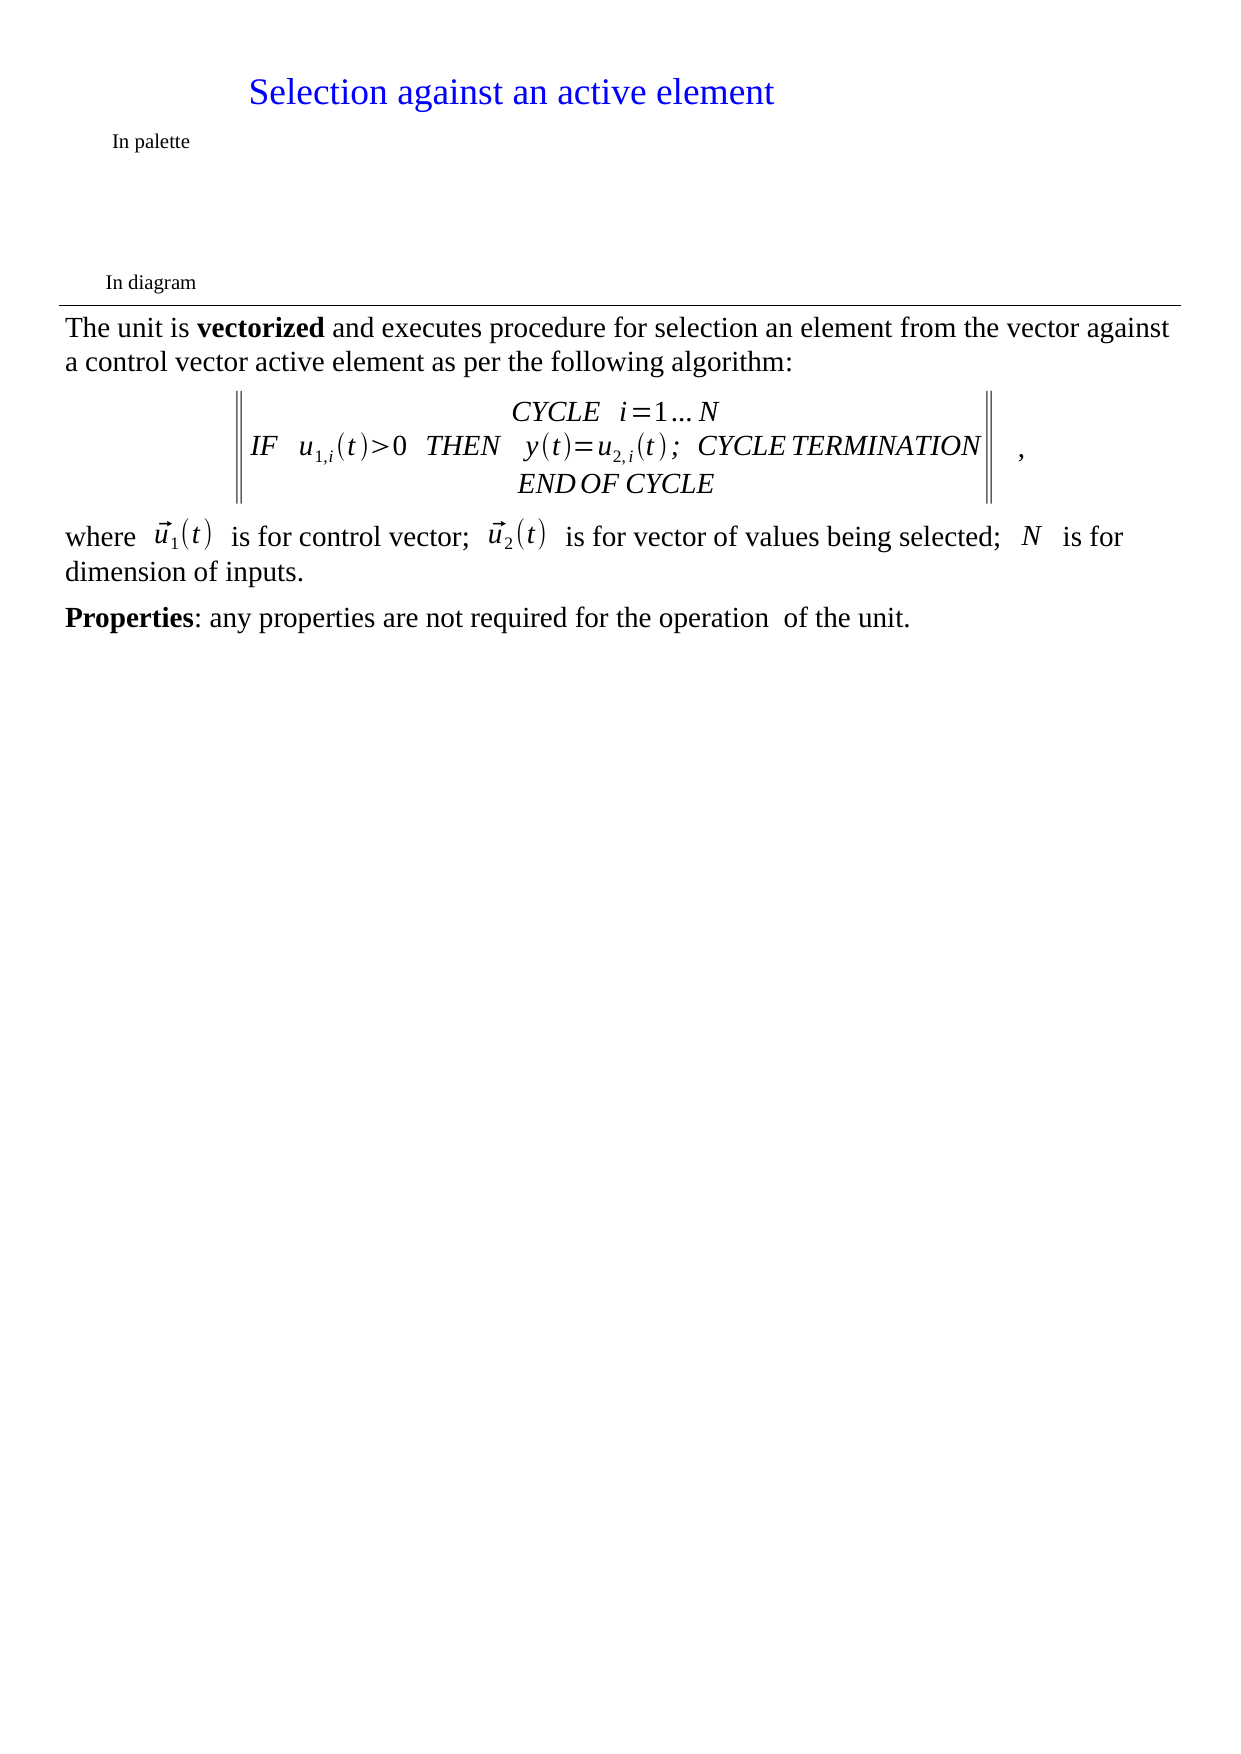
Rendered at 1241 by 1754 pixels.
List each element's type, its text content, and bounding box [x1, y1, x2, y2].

table_cell In palette [59, 124, 242, 164]
table_header [59, 59, 242, 124]
table_cell The unit is vectorized and executes procedure for selection an element from the vector against a control vector active element as per the following algorithm: , whereis for control vector;is for vector of values being selected;is for dimension of inputs. Properties: any properties are not required for the operation of the unit. [59, 306, 1181, 652]
table_cell In diagram [59, 265, 242, 305]
table_cell [243, 265, 1181, 305]
table_cell [59, 164, 242, 264]
table_cell [243, 124, 1181, 164]
table_header Selection against an active element [243, 59, 1181, 124]
table_cell [243, 164, 1181, 264]
